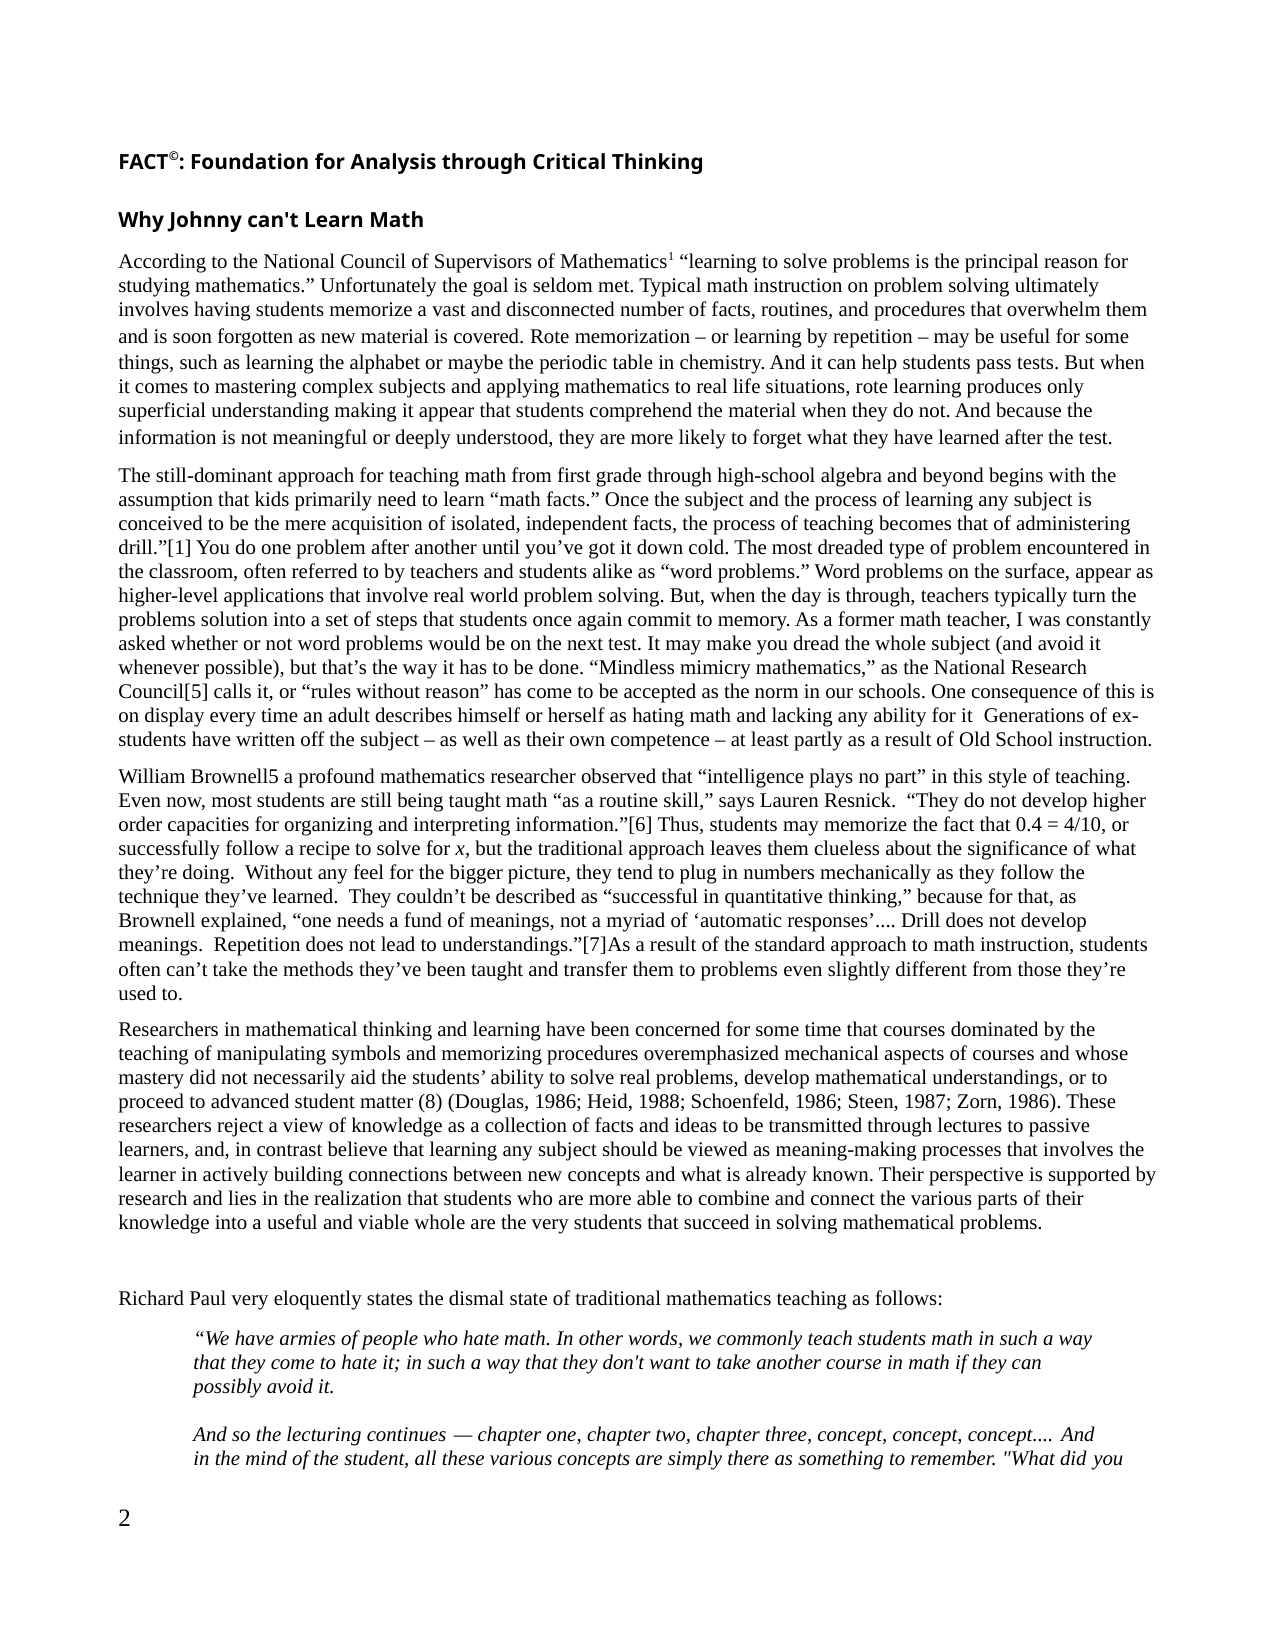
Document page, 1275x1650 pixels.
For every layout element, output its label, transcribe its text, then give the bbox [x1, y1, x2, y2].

text According to the National Council of Supervisors of Mathematics1 “learning to solve problems is the principal reason for studying mathematics.” Unfortunately the goal is seldom met. Typical math instruction on problem solving ultimately involves having students memorize a vast and disconnected number of facts, routines, and procedures that overwhelm them and is soon forgotten as new material is covered. Rote memorization – or learning by repetition – may be useful for some things, such as learning the alphabet or maybe the periodic table in chemistry. And it can help students pass tests. But when it comes to mastering complex subjects and applying mathematics to real life situations, rote learning produces only superficial understanding making it appear that students comprehend the material when they do not. And because the information is not meaningful or deeply understood, they are more likely to forget what they have learned after the test. [118, 249, 1157, 450]
text FACT©: Foundation for Analysis through Critical Thinking [118, 147, 1157, 176]
text Researchers in mathematical thinking and learning have been concerned for some time that courses dominated by the teaching of manipulating symbols and memorizing procedures overemphasized mechanical aspects of courses and whose mastery did not necessarily aid the students’ ability to solve real problems, develop mathematical understandings, or to proceed to advanced student matter (8) (Douglas, 1986; Heid, 1988; Schoenfeld, 1986; Steen, 1987; Zorn, 1986). These researchers reject a view of knowledge as a collection of facts and ideas to be transmitted through lectures to passive learners, and, in contrast believe that learning any subject should be viewed as meaning-making processes that involves the learner in actively building connections between new concepts and what is already known. Their perspective is supported by research and lies in the realization that students who are more able to combine and connect the various parts of their knowledge into a useful and viable whole are the very students that succeed in solving mathematical problems. [118, 1017, 1157, 1234]
text Why Johnny can't Learn Math [118, 205, 1157, 233]
text William Brownell5 a profound mathematics researcher observed that “intelligence plays no part” in this style of teaching. Even now, most students are still being taught math “as a routine skill,” says Lauren Resnick. “They do not develop higher order capacities for organizing and interpreting information.”[6] Thus, students may memorize the fact that 0.4 = 4/10, or successfully follow a recipe to solve for x, but the traditional approach leaves them clueless about the significance of what they’re doing. Without any feel for the bigger picture, they tend to plug in numbers mechanically as they follow the technique they’ve learned. They couldn’t be described as “successful in quantitative thinking,” because for that, as Brownell explained, “one needs a fund of meanings, not a myriad of ‘automatic responses’.... Drill does not develop meanings. Repetition does not lead to understandings.”[7]As a result of the standard approach to math instruction, students often can’t take the methods they’ve been taught and transfer them to problems even slightly different from those they’re used to. [118, 764, 1157, 1004]
text The still-dominant approach for teaching math from first grade through high-school algebra and beyond begins with the assumption that kids primarily need to learn “math facts.” Once the subject and the process of learning any subject is conceived to be the mere acquisition of isolated, independent facts, the process of teaching becomes that of administering drill.”[1] You do one problem after another until you’ve got it down cold. The most dreaded type of problem encountered in the classroom, often referred to by teachers and students alike as “word problems.” Word problems on the surface, appear as higher-level applications that involve real world problem solving. But, when the day is through, teachers typically turn the problems solution into a set of steps that students once again commit to memory. As a former math teacher, I was constantly asked whether or not word problems would be on the next test. It may make you dread the whole subject (and avoid it whenever possible), but that’s the way it has to be done. “Mindless mimicry mathematics,” as the National Research Council[5] calls it, or “rules without reason” has come to be accepted as the norm in our schools. One consequence of this is on display every time an adult describes himself or herself as hating math and lacking any ability for it Generations of ex-students have written off the subject – as well as their own competence – at least partly as a result of Old School instruction. [118, 463, 1157, 751]
text “We have armies of people who hate math. In other words, we commonly teach students math in such a way that they come to hate it; in such a way that they don't want to take another course in math if they can possibly avoid it. And so the lecturing continues — chapter one, chapter two, chapter three, concept, concept, concept.... And in the mind of the student, all these various concepts are simply there as something to remember. "What did you [118, 1326, 1157, 1470]
text Richard Paul very eloquently states the dismal state of traditional mathematics teaching as follows: [118, 1286, 1157, 1310]
